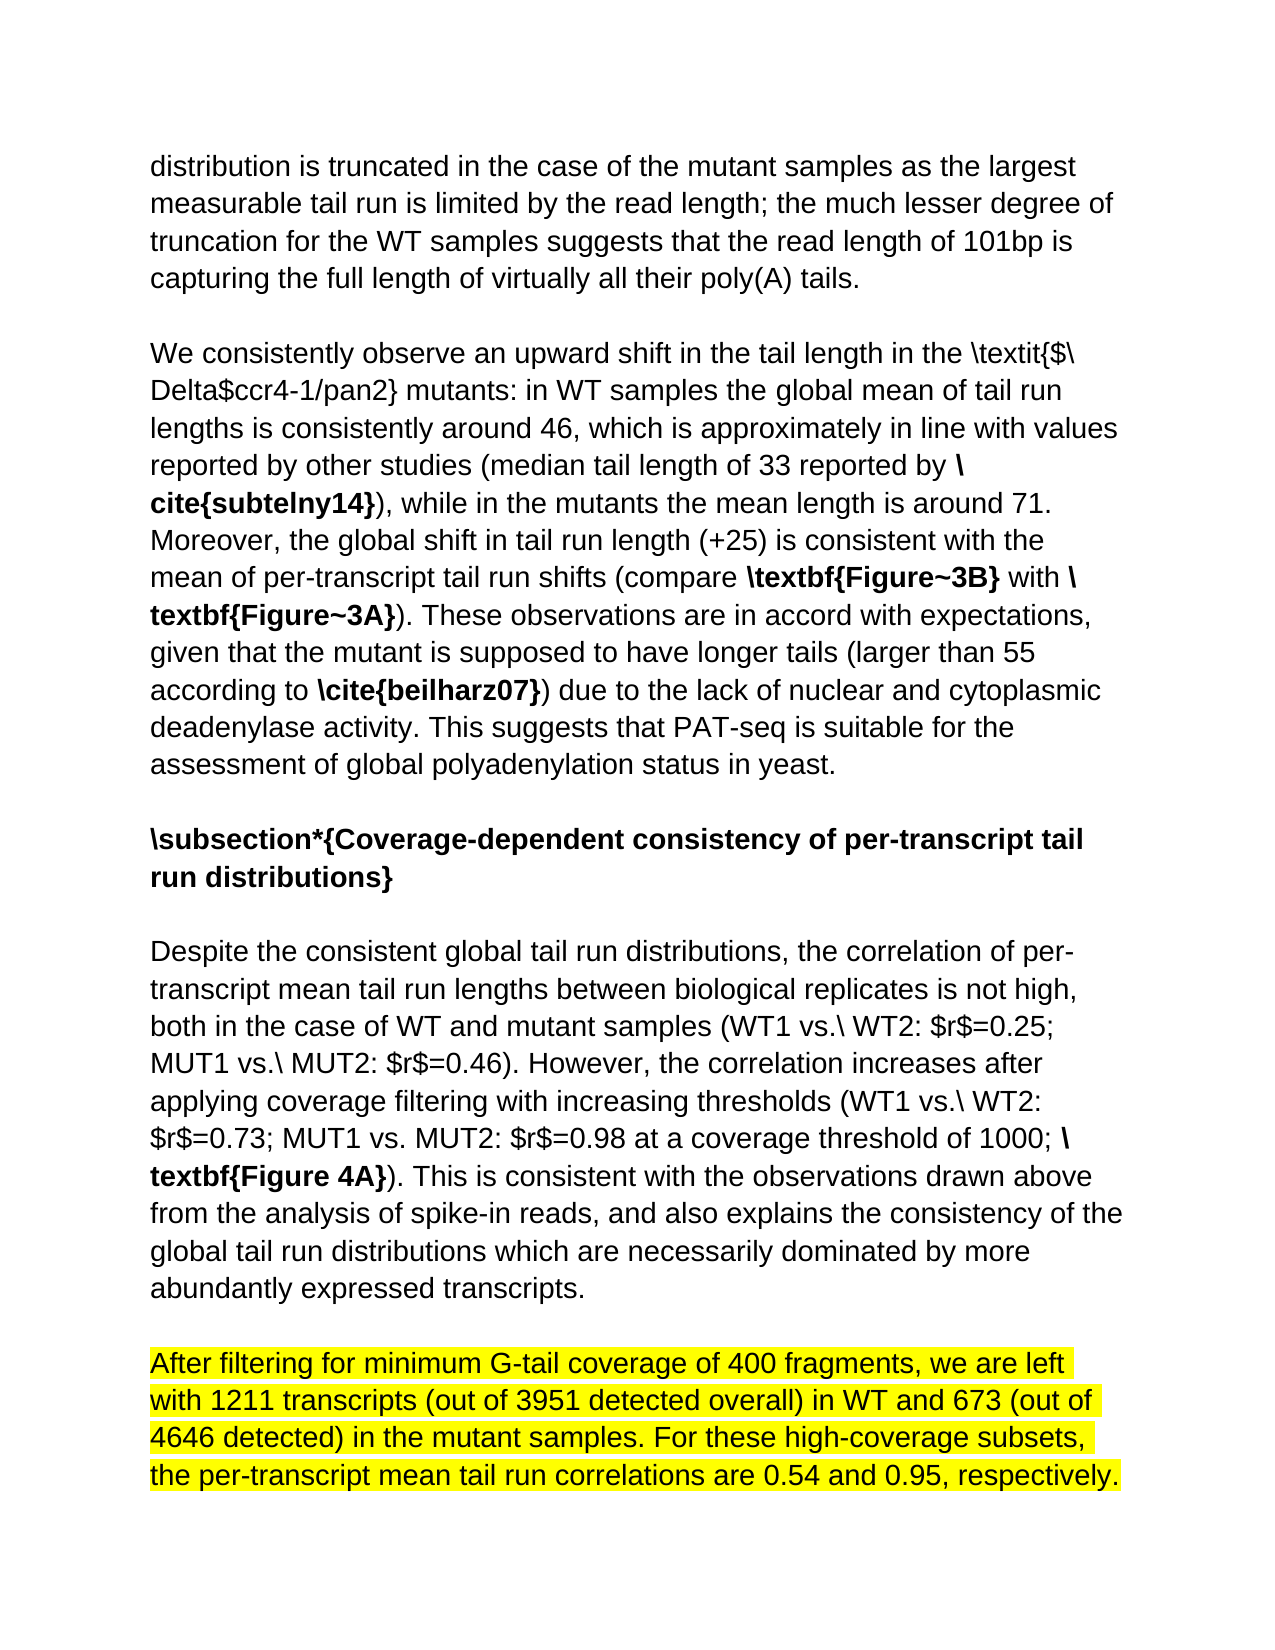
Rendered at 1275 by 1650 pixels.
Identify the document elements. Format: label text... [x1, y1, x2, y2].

text distribution is truncated in the case of the mutant samples as the largest measurable tail run is limited by the read length; the much lesser degree of truncation for the WT samples suggests that the read length of 101bp is capturing the full length of virtually all their poly(A) tails. [150, 150, 1125, 295]
text \subsection*{Coverage-dependent consistency of per-transcript tail run distributions} [150, 823, 1125, 893]
text Despite the consistent global tail run distributions, the correlation of per-transcript mean tail run lengths between biological replicates is not high, both in the case of WT and mutant samples (WT1 vs.\ WT2: $r$=0.25; MUT1 vs.\ MUT2: $r$=0.46). However, the correlation increases after applying coverage filtering with increasing thresholds (WT1 vs.\ WT2: $r$=0.73; MUT1 vs. MUT2: $r$=0.98 at a coverage threshold of 1000; \textbf{Figure 4A}). This is consistent with the observations drawn above from the analysis of spike-in reads, and also explains the consistency of the global tail run distributions which are necessarily dominated by more abundantly expressed transcripts. [150, 935, 1125, 1304]
text We consistently observe an upward shift in the tail length in the \textit{$\Delta$ccr4-1/pan2} mutants: in WT samples the global mean of tail run lengths is consistently around 46, which is approximately in line with values reported by other studies (median tail length of 33 reported by \cite{subtelny14}), while in the mutants the mean length is around 71. Moreover, the global shift in tail run length (+25) is consistent with the mean of per-transcript tail run shifts (compare \textbf{Figure~3B} with \textbf{Figure~3A}). These observations are in accord with expectations, given that the mutant is supposed to have longer tails (larger than 55 according to \cite{beilharz07}) due to the lack of nuclear and cytoplasmic deadenylase activity. This suggests that PAT-seq is suitable for the assessment of global polyadenylation status in yeast. [150, 337, 1125, 781]
text After filtering for minimum G-tail coverage of 400 fragments, we are left with 1211 transcripts (out of 3951 detected overall) in WT and 673 (out of 4646 detected) in the mutant samples. For these high-coverage subsets, the per-transcript mean tail run correlations are 0.54 and 0.95, respectively. [150, 1347, 1125, 1491]
